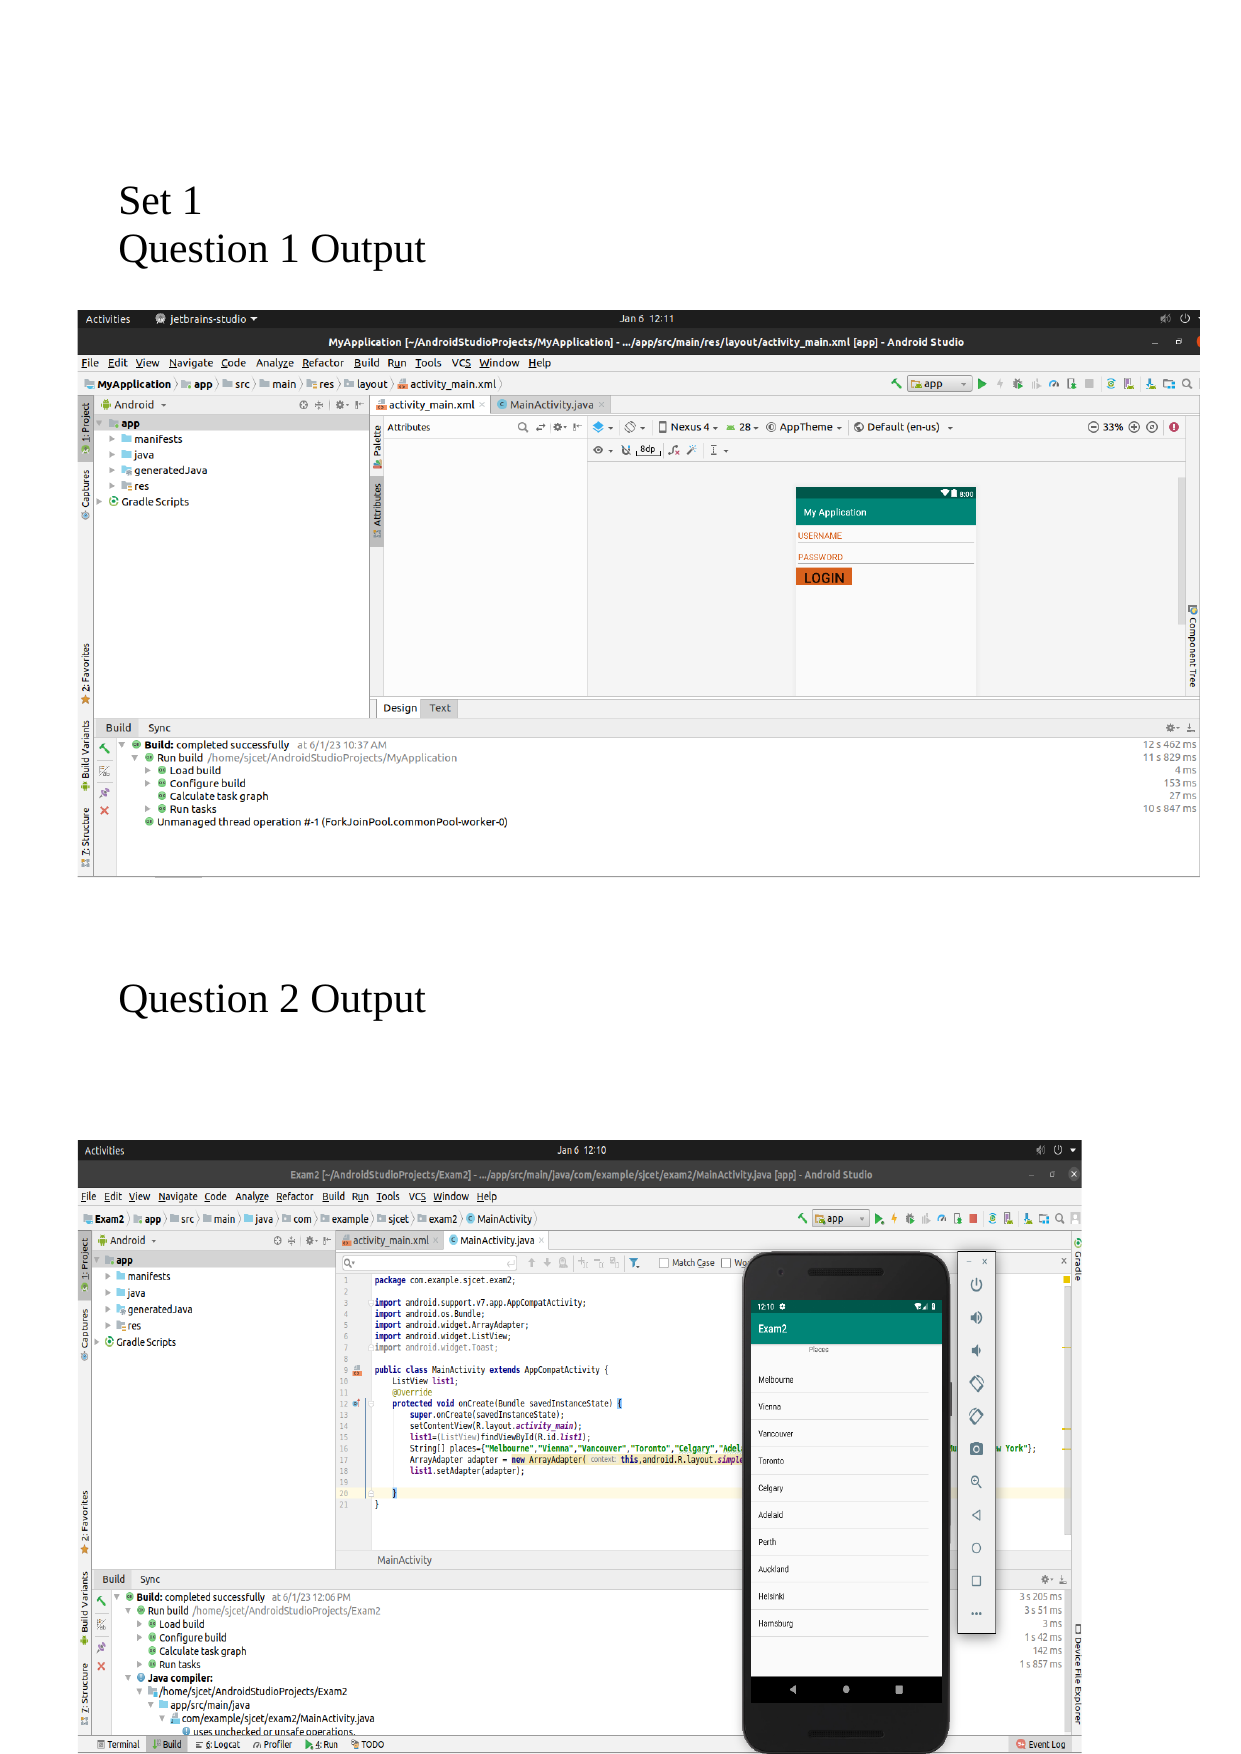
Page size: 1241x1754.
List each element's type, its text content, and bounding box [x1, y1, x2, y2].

picture [77, 1140, 1082, 1754]
text Question 1 Output [118, 223, 1122, 271]
text Question 2 Output [118, 973, 1122, 1021]
picture [77, 310, 1200, 878]
text Set 1 [118, 176, 1122, 223]
